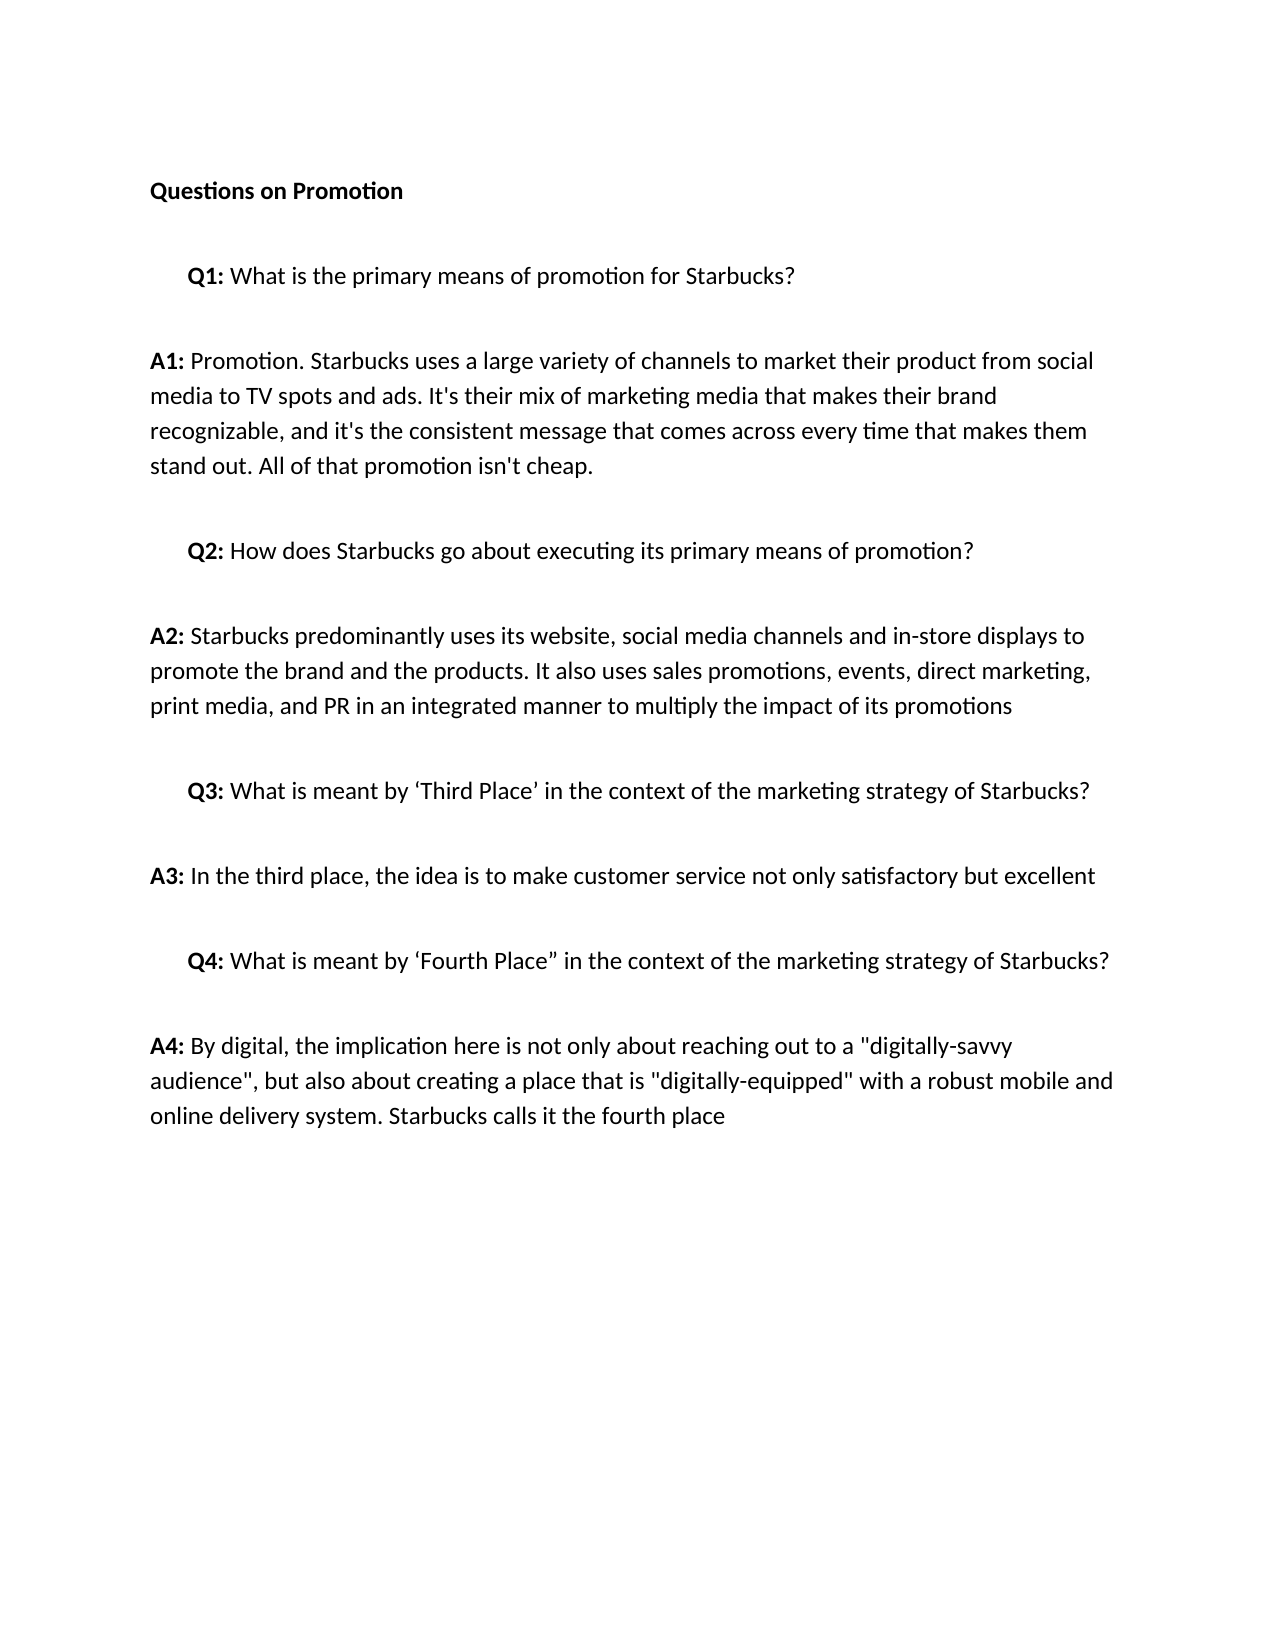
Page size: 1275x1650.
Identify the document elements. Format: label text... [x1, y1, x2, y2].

text A2: Starbucks predominantly uses its website, social media channels and in-store displays to promote the brand and the products. It also uses sales promotions, events, direct marketing, print media, and PR in an integrated manner to multiply the impact of its promotions [150, 620, 1125, 721]
text Q3: What is meant by ‘Third Place’ in the context of the marketing strategy of Starbucks? [187, 775, 1125, 806]
text Q4: What is meant by ‘Fourth Place” in the context of the marketing strategy of Starbucks? [187, 945, 1125, 976]
text Questions on Promotion [150, 175, 1125, 206]
text Q1: What is the primary means of promotion for Starbucks? [187, 260, 1125, 291]
text Q2: How does Starbucks go about executing its primary means of promotion? [187, 535, 1125, 566]
text A1: Promotion. Starbucks uses a large variety of channels to market their product from social media to TV spots and ads. It's their mix of marketing media that makes their brand recognizable, and it's the consistent message that comes across every time that makes them stand out. All of that promotion isn't cheap. [150, 345, 1125, 481]
text A4: By digital, the implication here is not only about reaching out to a "digitally-savvy audience", but also about creating a place that is "digitally-equipped" with a robust mobile and online delivery system. Starbucks calls it the fourth place [150, 1030, 1125, 1131]
text A3: In the third place, the idea is to make customer service not only satisfactory but excellent [150, 860, 1125, 891]
